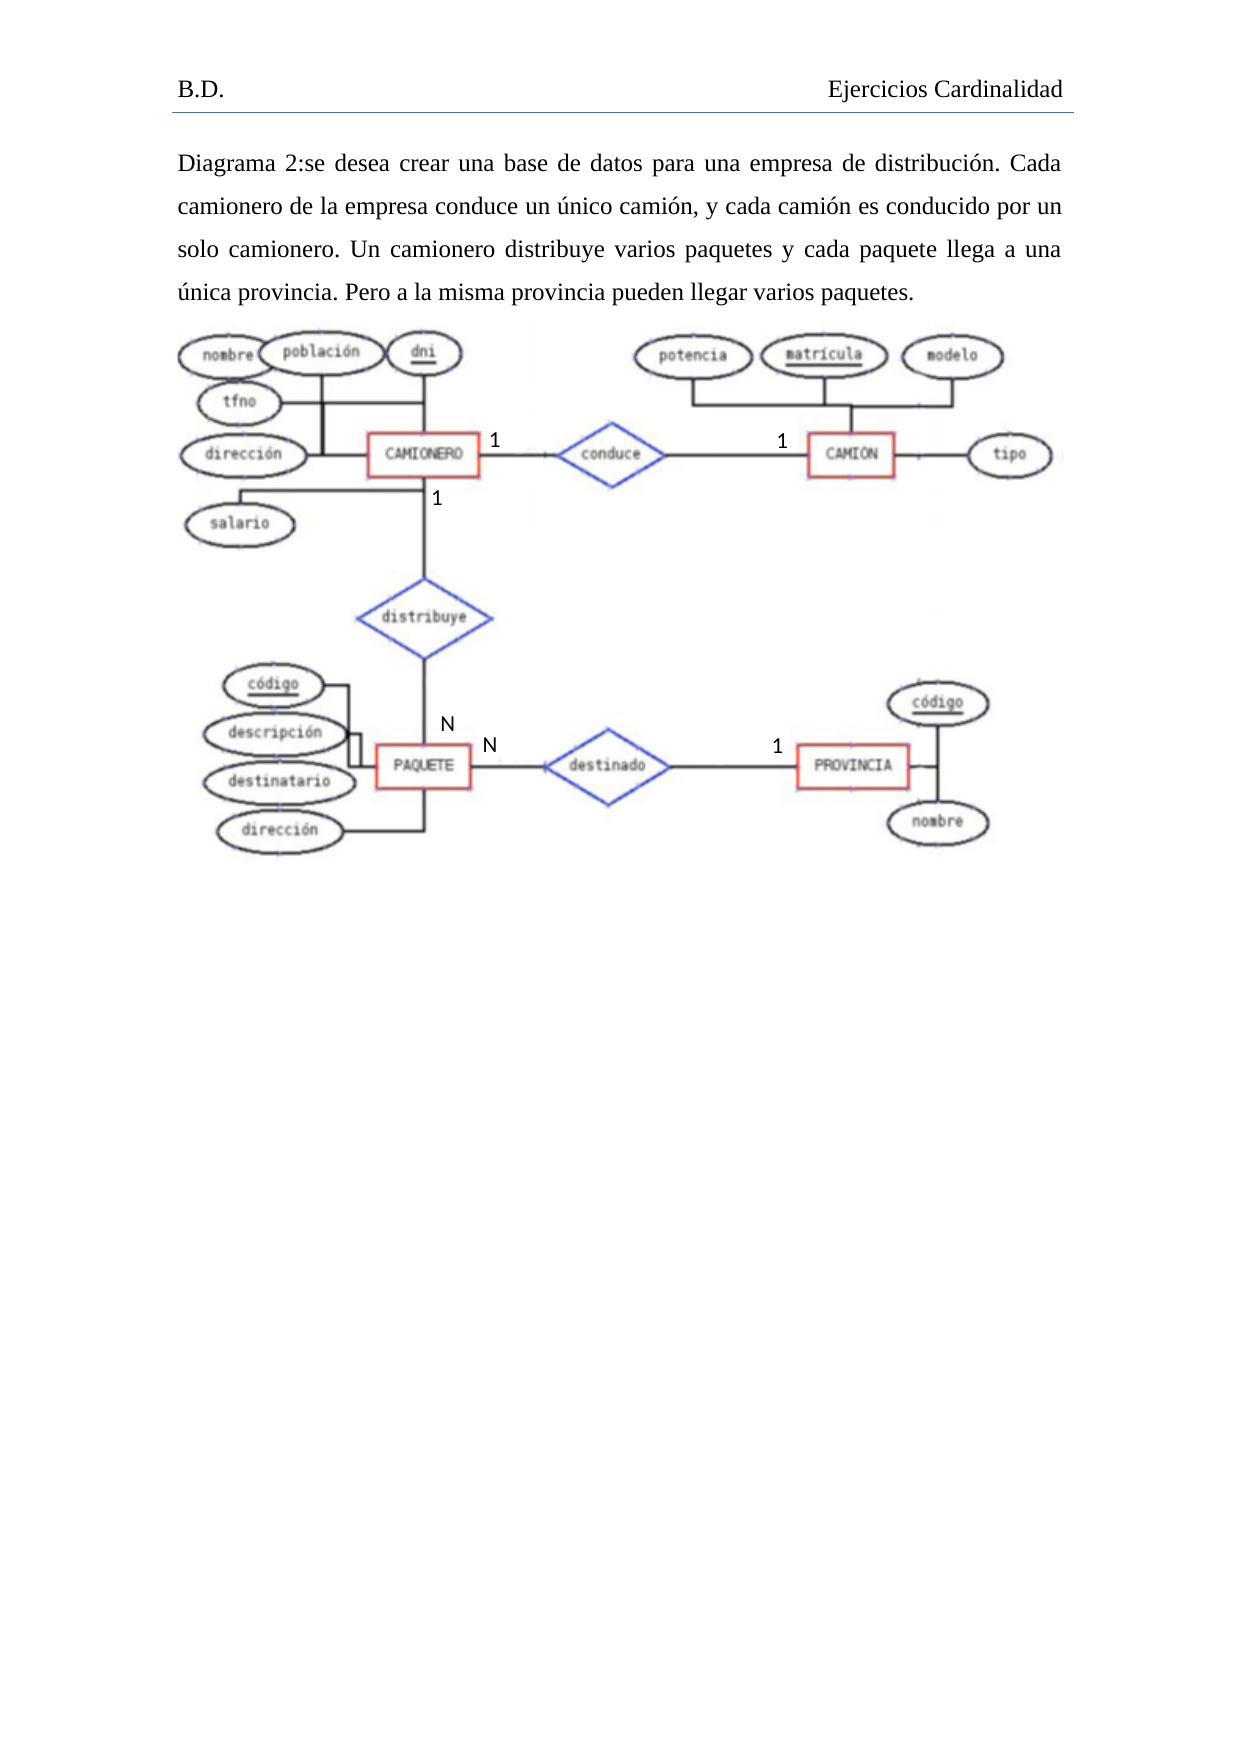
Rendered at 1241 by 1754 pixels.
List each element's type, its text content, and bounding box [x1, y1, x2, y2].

picture [177, 320, 1063, 870]
text Diagrama 2:se desea crear una base de datos para una empresa de distribución. Cada camionero de la empresa conduce un único camión, y cada camión es conducido por un solo camionero. Un camionero distribuye varios paquetes y cada paquete llega a una única provincia. Pero a la misma provincia pueden llegar varios paquetes. [177, 148, 1063, 306]
